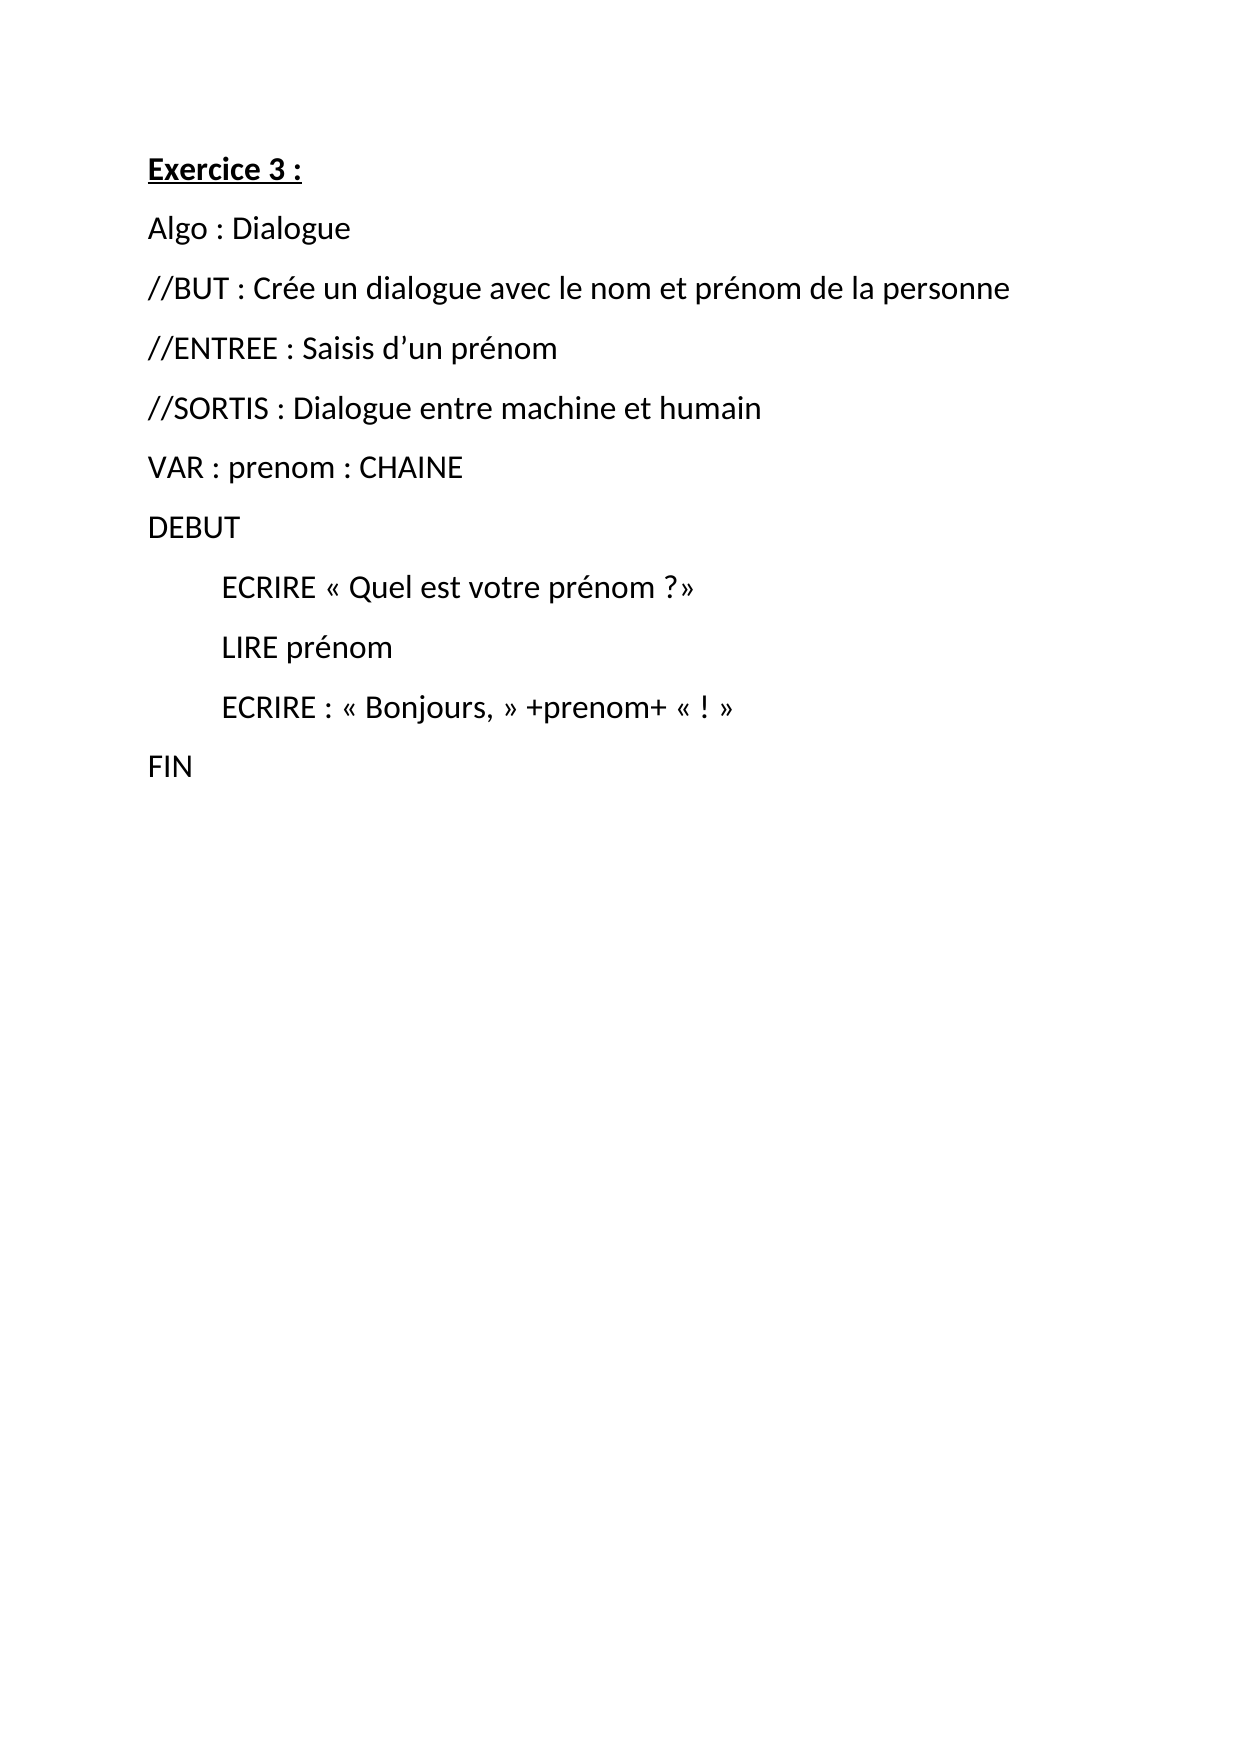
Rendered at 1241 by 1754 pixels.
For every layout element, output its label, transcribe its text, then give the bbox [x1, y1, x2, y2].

text VAR : prenom : CHAINE [148, 447, 1093, 487]
text //ENTREE : Saisis d’un prénom [148, 327, 1093, 368]
text DEBUT [148, 506, 1093, 547]
text ECRIRE : « Bonjours, » +prenom+ « ! » [148, 686, 1093, 726]
text //BUT : Crée un dialogue avec le nom et prénom de la personne [148, 267, 1093, 308]
text //SORTIS : Dialogue entre machine et humain [148, 387, 1093, 427]
text LIRE prénom [148, 626, 1093, 667]
text FIN [148, 746, 1093, 786]
text ECRIRE « Quel est votre prénom ?» [148, 566, 1093, 607]
text Algo : Dialogue [148, 207, 1093, 248]
text Exercice 3 : [148, 148, 1093, 188]
